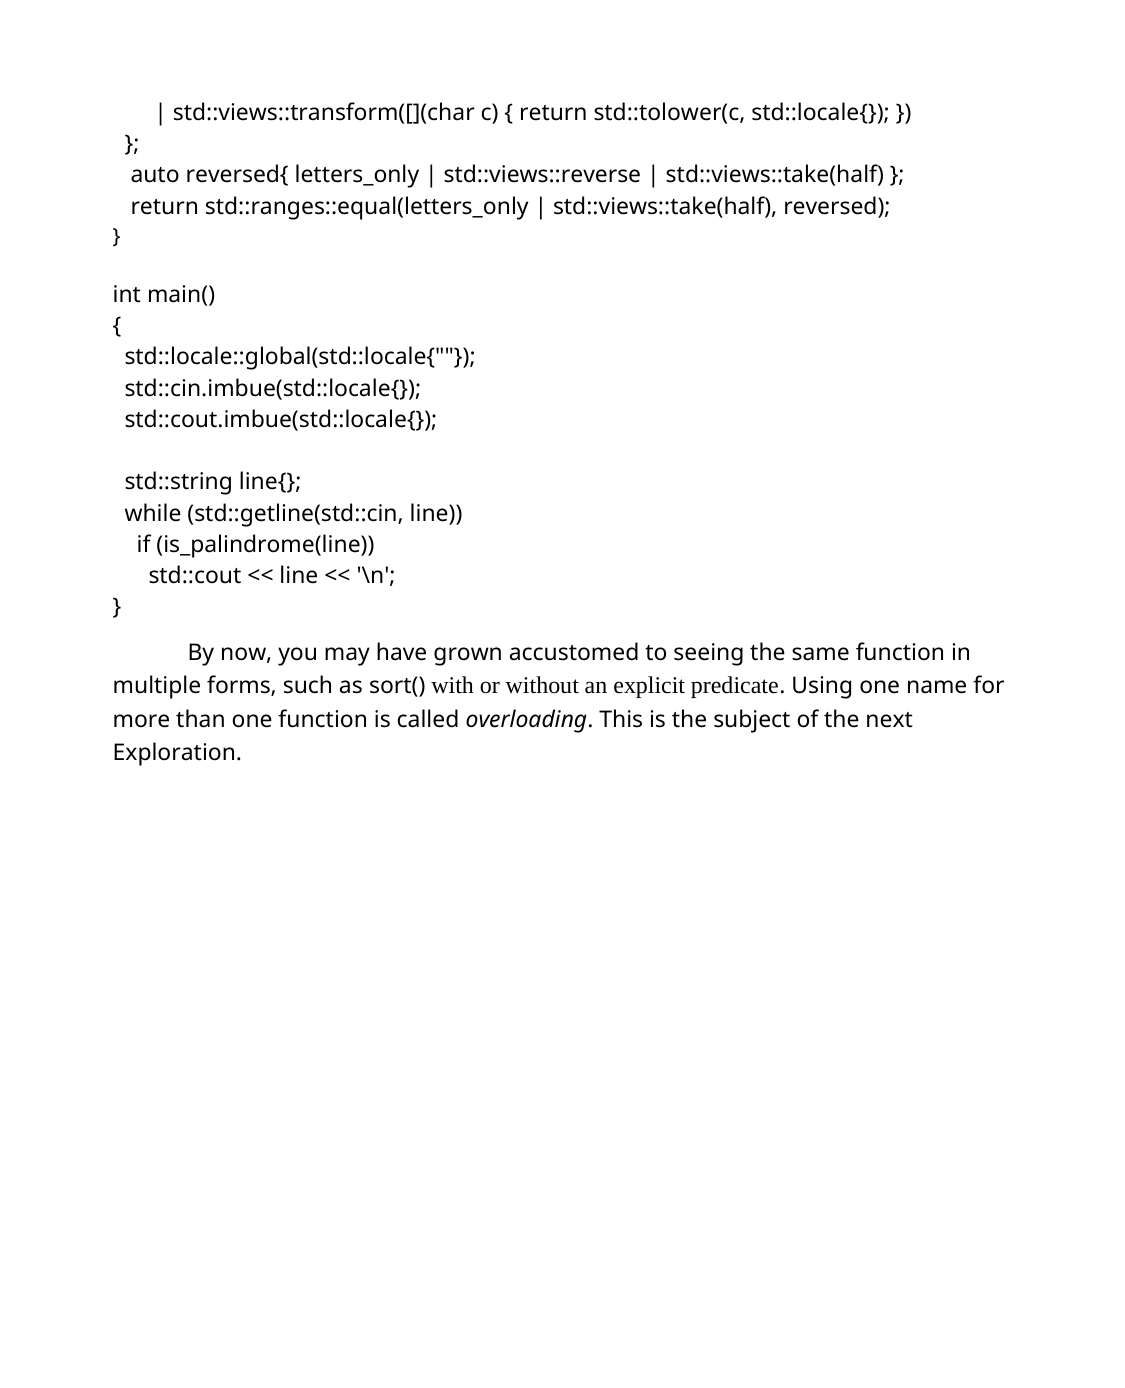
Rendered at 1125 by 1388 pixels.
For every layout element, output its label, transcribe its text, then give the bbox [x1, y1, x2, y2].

text if (is_palindrome(line)) [112, 528, 1012, 559]
text auto reversed{ letters_only | std::views::reverse | std::views::take(half) }; [112, 158, 1012, 190]
text | std::views::transform([](char c) { return std::tolower(c, std::locale{}); }) [112, 96, 1012, 127]
text } [112, 590, 1012, 622]
text { [112, 309, 1012, 340]
text std::string line{}; [112, 465, 1012, 497]
text By now, you may have grown accustomed to seeing the same function in multiple forms, such as sort() with or without an explicit predicate. Using one name for more than one function is called overloading. This is the subject of the next Exploration. [112, 634, 1012, 767]
text return std::ranges::equal(letters_only | std::views::take(half), reversed); [112, 190, 1012, 221]
text }; [112, 127, 1012, 158]
text } [112, 221, 1012, 249]
text std::locale::global(std::locale{""}); [112, 340, 1012, 372]
text std::cout << line << '\n'; [112, 559, 1012, 590]
text std::cout.imbue(std::locale{}); [112, 403, 1012, 434]
text int main() [112, 278, 1012, 309]
text while (std::getline(std::cin, line)) [112, 497, 1012, 528]
text std::cin.imbue(std::locale{}); [112, 372, 1012, 403]
